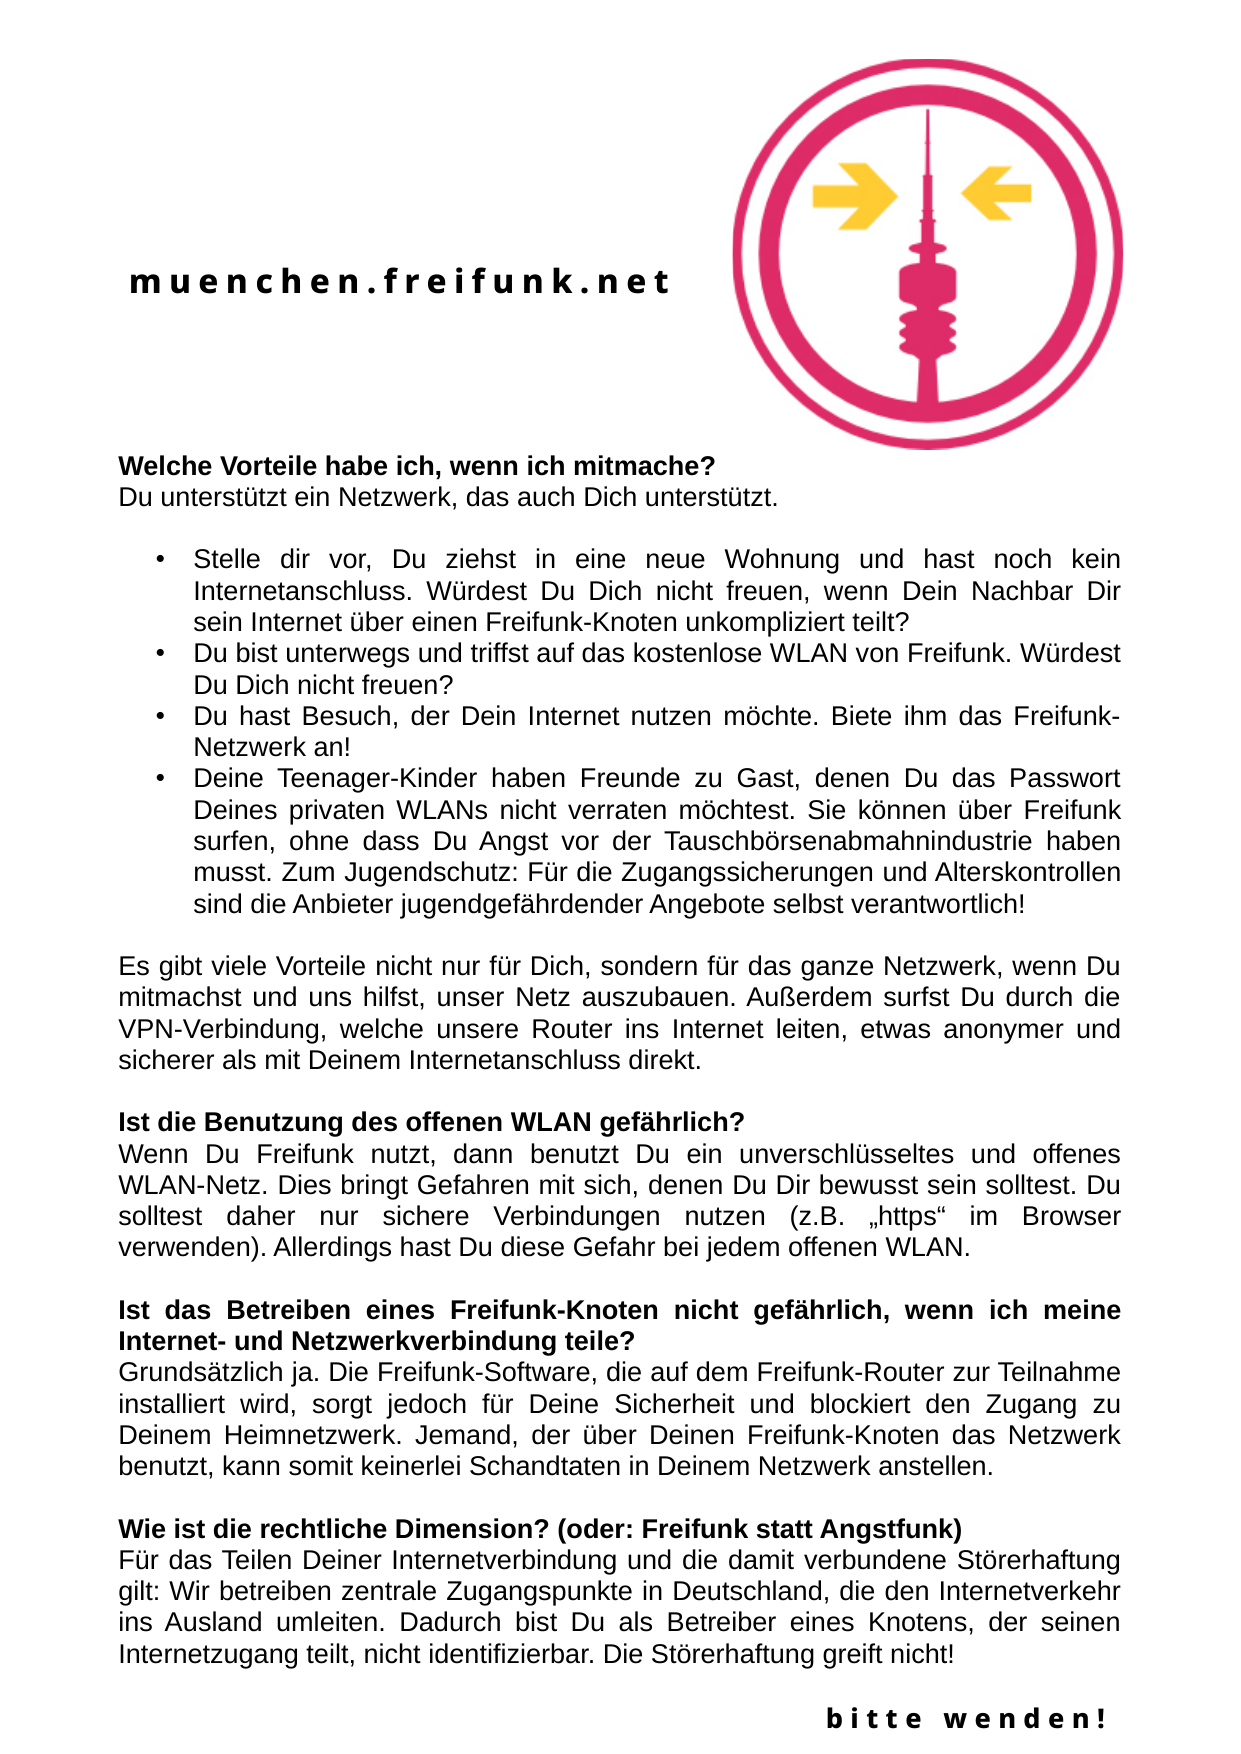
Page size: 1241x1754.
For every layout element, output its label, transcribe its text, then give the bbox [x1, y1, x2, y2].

text Wie ist die rechtliche Dimension? (oder: Freifunk statt Angstfunk) [118, 1513, 1122, 1544]
text Es gibt viele Vorteile nicht nur für Dich, sondern für das ganze Netzwerk, wenn Du mitmachst und uns hilfst, unser Netz auszubauen. Außerdem surfst Du durch die VPN-Verbindung, welche unsere Router ins Internet leiten, etwas anonymer und sicherer als mit Deinem Internetanschluss direkt. [118, 950, 1122, 1075]
text Wenn Du Freifunk nutzt, dann benutzt Du ein unverschlüsseltes und offenes WLAN-Netz. Dies bringt Gefahren mit sich, denen Du Dir bewusst sein solltest. Du solltest daher nur sichere Verbindungen nutzen (z.B. „https“ im Browser verwenden). Allerdings hast Du diese Gefahr bei jedem offenen WLAN. [118, 1138, 1122, 1263]
list Du hast Besuch, der Dein Internet nutzen möchte. Biete ihm das Freifunk-Netzwerk an! [156, 700, 1122, 762]
text Du unterstützt ein Netzwerk, das auch Dich unterstützt. [118, 481, 1122, 512]
picture [732, 59, 1124, 450]
text Welche Vorteile habe ich, wenn ich mitmache? [118, 59, 1122, 481]
list Stelle dir vor, Du ziehst in eine neue Wohnung und hast noch kein Internetanschluss. Würdest Du Dich nicht freuen, wenn Dein Nachbar Dir sein Internet über einen Freifunk-Knoten unkompliziert teilt? [156, 543, 1122, 637]
text Ist das Betreiben eines Freifunk-Knoten nicht gefährlich, wenn ich meine Internet- und Netzwerkverbindung teile? [118, 1294, 1122, 1356]
list Deine Teenager-Kinder haben Freunde zu Gast, denen Du das Passwort Deines privaten WLANs nicht verraten möchtest. Sie können über Freifunk surfen, ohne dass Du Angst vor der Tauschbörsenabmahnindustrie haben musst. Zum Jugendschutz: Für die Zugangssicherungen und Alterskontrollen sind die Anbieter jugendgefährdender Angebote selbst verantwortlich! [156, 762, 1122, 919]
list Du bist unterwegs und triffst auf das kostenlose WLAN von Freifunk. Würdest Du Dich nicht freuen? [156, 637, 1122, 700]
text Grundsätzlich ja. Die Freifunk-Software, die auf dem Freifunk-Router zur Teilnahme installiert wird, sorgt jedoch für Deine Sicherheit und blockiert den Zugang zu Deinem Heimnetzwerk. Jemand, der über Deinen Freifunk-Knoten das Netzwerk benutzt, kann somit keinerlei Schandtaten in Deinem Netzwerk anstellen. [118, 1356, 1122, 1481]
text Für das Teilen Deiner Internetverbindung und die damit verbundene Störerhaftung gilt: Wir betreiben zentrale Zugangspunkte in Deutschland, die den Internetverkehr ins Ausland umleiten. Dadurch bist Du als Betreiber eines Knotens, der seinen Internetzugang teilt, nicht identifizierbar. Die Störerhaftung greift nicht! [118, 1544, 1122, 1669]
text Ist die Benutzung des offenen WLAN gefährlich? [118, 1106, 1122, 1138]
